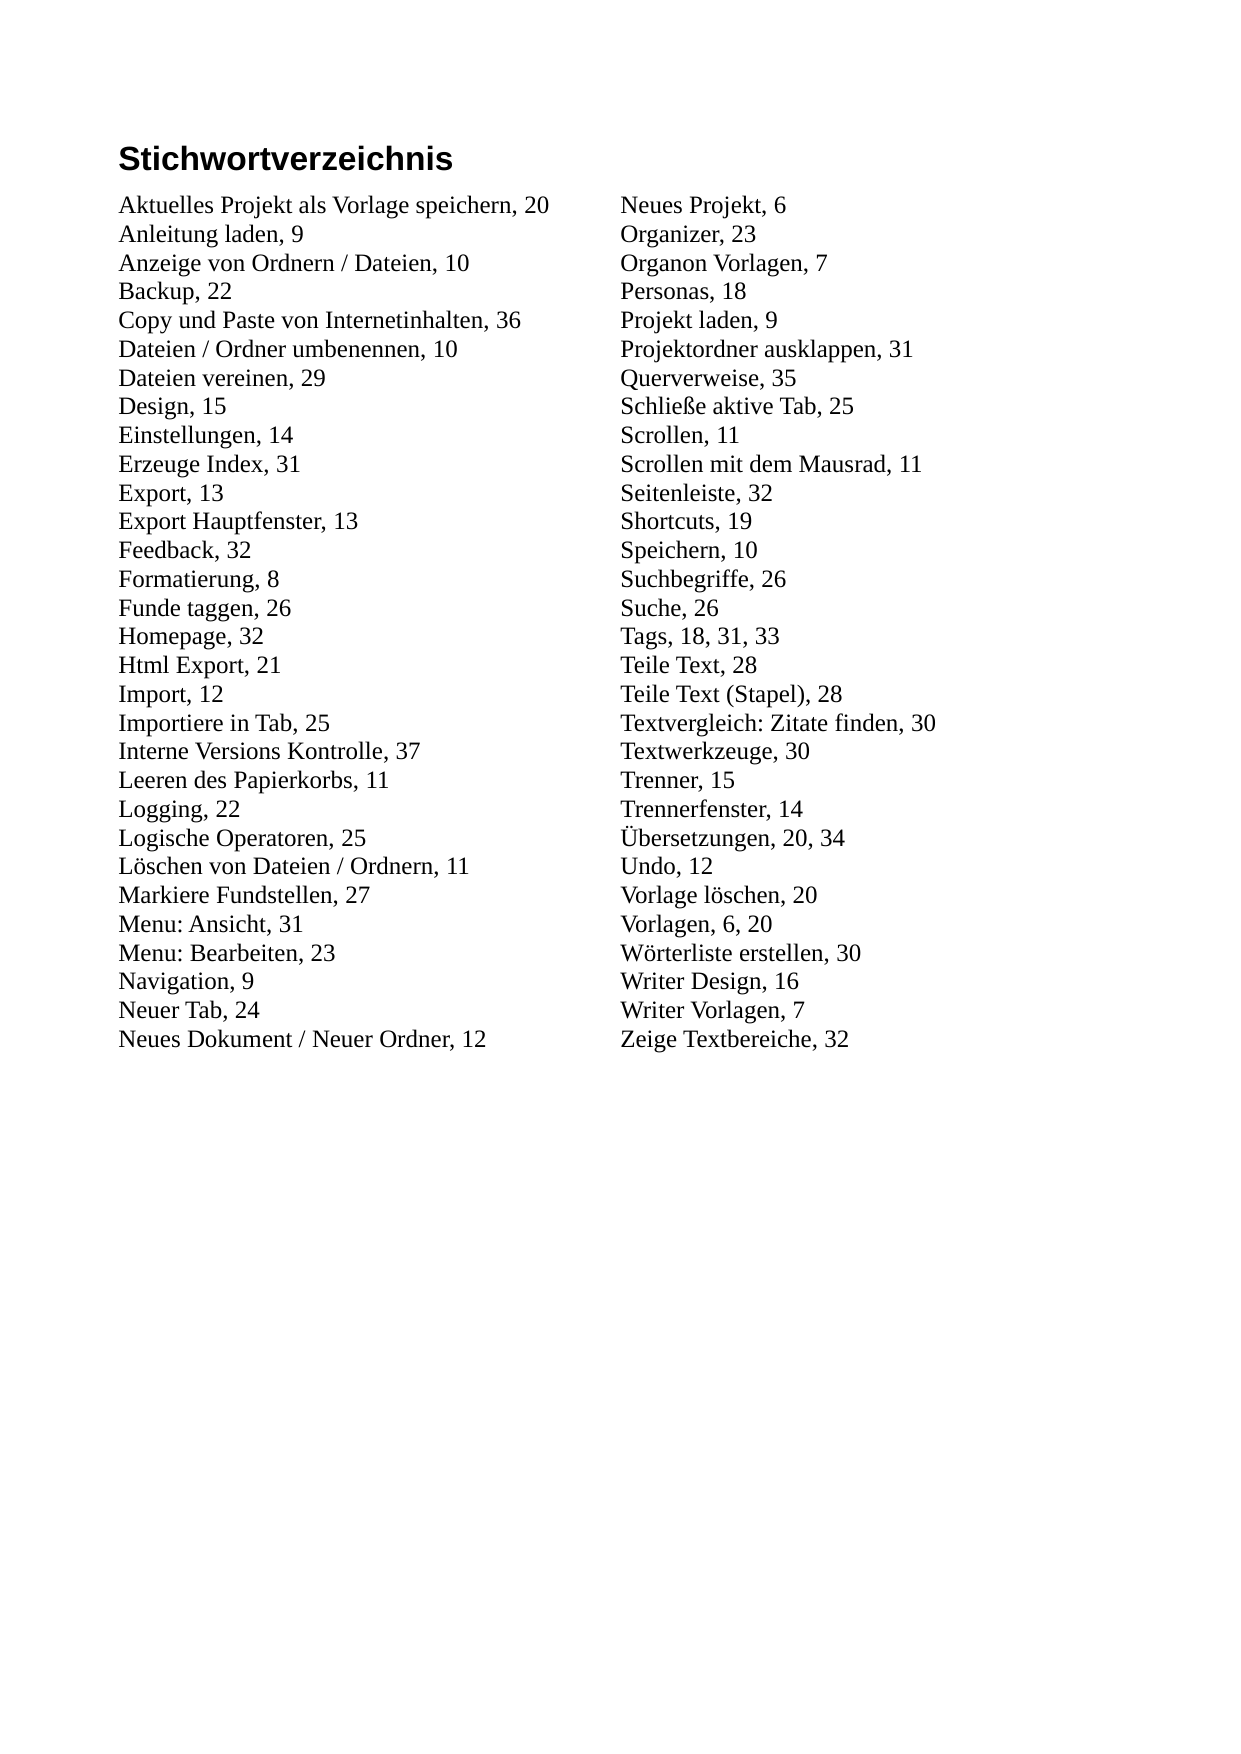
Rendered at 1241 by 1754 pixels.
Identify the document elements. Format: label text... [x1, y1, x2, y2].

text Anleitung laden, 9 [118, 219, 620, 248]
text Shortcuts, 19 [620, 506, 1122, 535]
text Logische Operatoren, 25 [118, 823, 620, 851]
text Trennerfenster, 14 [620, 794, 1122, 823]
text Logging, 22 [118, 794, 620, 823]
text Leeren des Papierkorbs, 11 [118, 765, 620, 794]
text Undo, 12 [620, 851, 1122, 880]
text Löschen von Dateien / Ordnern, 11 [118, 851, 620, 880]
text Formatierung, 8 [118, 564, 620, 593]
text Teile Text (Stapel), 28 [620, 679, 1122, 708]
text Personas, 18 [620, 276, 1122, 305]
text Neues Projekt, 6 [620, 190, 1122, 219]
text Vorlage löschen, 20 [620, 880, 1122, 909]
text Homepage, 32 [118, 621, 620, 650]
text Erzeuge Index, 31 [118, 449, 620, 478]
text Backup, 22 [118, 276, 620, 305]
text Navigation, 9 [118, 966, 620, 995]
text Importiere in Tab, 25 [118, 708, 620, 736]
text Scrollen, 11 [620, 420, 1122, 449]
text Vorlagen, 6, 20 [620, 909, 1122, 938]
text Übersetzungen, 20, 34 [620, 823, 1122, 851]
text Export Hauptfenster, 13 [118, 506, 620, 535]
text Querverweise, 35 [620, 363, 1122, 391]
text Suchbegriffe, 26 [620, 564, 1122, 593]
text Suche, 26 [620, 593, 1122, 621]
text Organon Vorlagen, 7 [620, 248, 1122, 276]
text Aktuelles Projekt als Vorlage speichern, 20 [118, 190, 620, 219]
text Writer Design, 16 [620, 966, 1122, 995]
text Copy und Paste von Internetinhalten, 36 [118, 305, 620, 334]
text Trenner, 15 [620, 765, 1122, 794]
text Textvergleich: Zitate finden, 30 [620, 708, 1122, 736]
text Writer Vorlagen, 7 [620, 995, 1122, 1024]
text Menu: Ansicht, 31 [118, 909, 620, 938]
text Interne Versions Kontrolle, 37 [118, 736, 620, 765]
text Scrollen mit dem Mausrad, 11 [620, 449, 1122, 478]
text Menu: Bearbeiten, 23 [118, 938, 620, 966]
text Funde taggen, 26 [118, 593, 620, 621]
text Organizer, 23 [620, 219, 1122, 248]
text Teile Text, 28 [620, 650, 1122, 679]
text Tags, 18, 31, 33 [620, 621, 1122, 650]
text Dateien / Ordner umbenennen, 10 [118, 334, 620, 363]
text Wörterliste erstellen, 30 [620, 938, 1122, 966]
text Textwerkzeuge, 30 [620, 736, 1122, 765]
text Dateien vereinen, 29 [118, 363, 620, 391]
text Neues Dokument / Neuer Ordner, 12 [118, 1024, 620, 1053]
text Projekt laden, 9 [620, 305, 1122, 334]
text Projektordner ausklappen, 31 [620, 334, 1122, 363]
text Anzeige von Ordnern / Dateien, 10 [118, 248, 620, 276]
text Design, 15 [118, 391, 620, 420]
subtitle Stichwortverzeichnis [118, 139, 1122, 178]
text Neuer Tab, 24 [118, 995, 620, 1024]
text Export, 13 [118, 478, 620, 506]
text Import, 12 [118, 679, 620, 708]
text Speichern, 10 [620, 535, 1122, 564]
text Markiere Fundstellen, 27 [118, 880, 620, 909]
text Seitenleiste, 32 [620, 478, 1122, 506]
text Schließe aktive Tab, 25 [620, 391, 1122, 420]
text Zeige Textbereiche, 32 [620, 1024, 1122, 1053]
text Feedback, 32 [118, 535, 620, 564]
text Html Export, 21 [118, 650, 620, 679]
text Einstellungen, 14 [118, 420, 620, 449]
